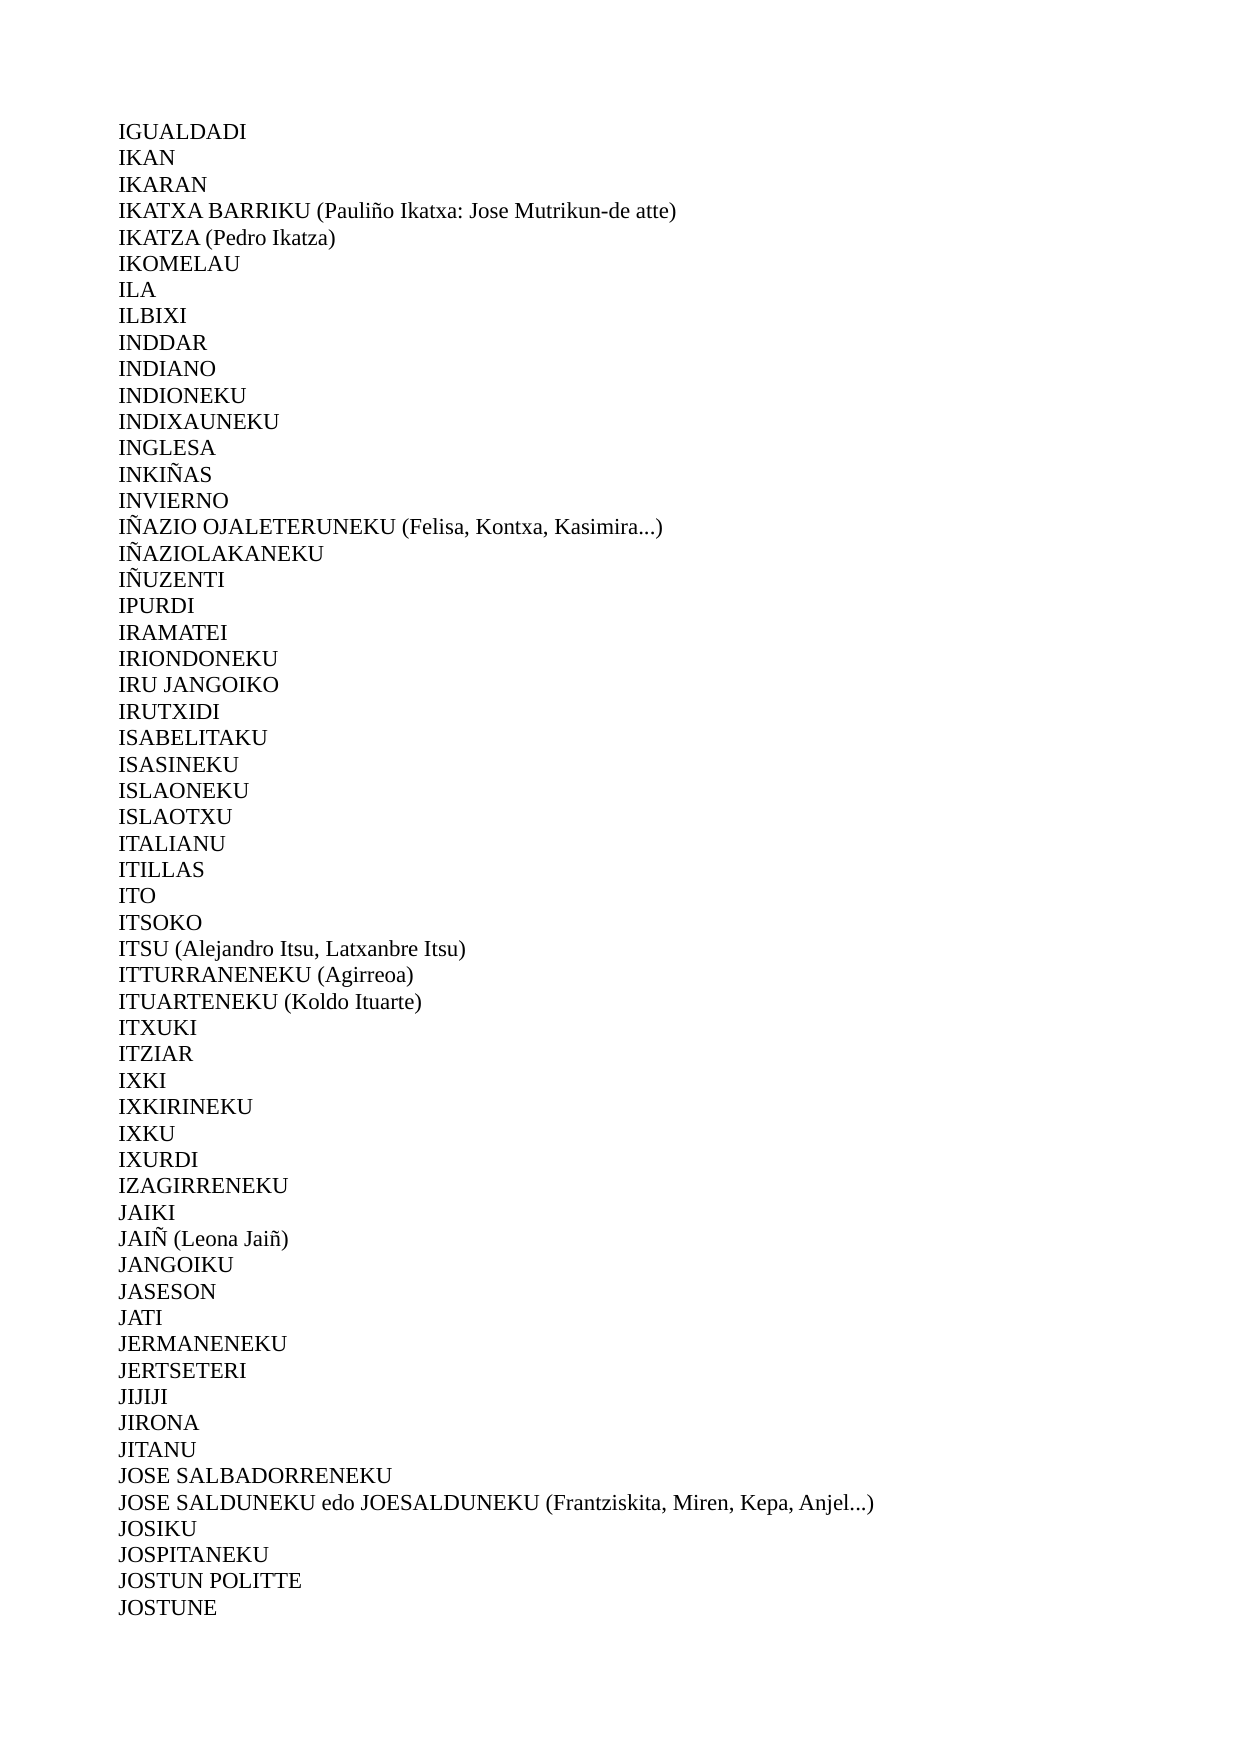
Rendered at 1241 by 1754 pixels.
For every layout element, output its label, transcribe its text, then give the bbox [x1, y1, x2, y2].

text ITILLAS [118, 856, 1122, 882]
text JAIKI [118, 1199, 1122, 1225]
text JERTSETERI [118, 1357, 1122, 1383]
text IKATZA (Pedro Ikatza) [118, 223, 1122, 250]
text ITSU (Alejandro Itsu, Latxanbre Itsu) [118, 935, 1122, 961]
text JOSTUN POLITTE [118, 1568, 1122, 1594]
text ILA [118, 276, 1122, 303]
text JIJIJI [118, 1383, 1122, 1409]
text ITALIANU [118, 830, 1122, 856]
text ITZIAR [118, 1041, 1122, 1067]
text IXURDI [118, 1146, 1122, 1172]
text ISLAOTXU [118, 803, 1122, 830]
text IPURDI [118, 592, 1122, 619]
text ITXUKI [118, 1014, 1122, 1041]
text ISLAONEKU [118, 777, 1122, 803]
text JERMANENEKU [118, 1330, 1122, 1357]
text ISASINEKU [118, 751, 1122, 777]
text IÑUZENTI [118, 566, 1122, 592]
text IGUALDADI [118, 118, 1122, 144]
text ILBIXI [118, 303, 1122, 329]
text INDDAR [118, 329, 1122, 355]
text IRUTXIDI [118, 698, 1122, 724]
text IRIONDONEKU [118, 645, 1122, 672]
text JOSIKU [118, 1515, 1122, 1541]
text INKIÑAS [118, 461, 1122, 487]
text JOSE SALDUNEKU edo JOESALDUNEKU (Frantziskita, Miren, Kepa, Anjel...) [118, 1488, 1122, 1515]
text INDIANO [118, 355, 1122, 382]
text IKATXA BARRIKU (Pauliño Ikatxa: Jose Mutrikun-de atte) [118, 197, 1122, 223]
text IZAGIRRENEKU [118, 1172, 1122, 1199]
text IKARAN [118, 171, 1122, 197]
text ITTURRANENEKU (Agirreoa) [118, 961, 1122, 988]
text JOSTUNE [118, 1594, 1122, 1620]
text ITSOKO [118, 909, 1122, 935]
text IKAN [118, 144, 1122, 171]
text JANGOIKU [118, 1251, 1122, 1278]
text ISABELITAKU [118, 724, 1122, 751]
text JOSE SALBADORRENEKU [118, 1462, 1122, 1488]
text IXKI [118, 1067, 1122, 1093]
text IÑAZIOLAKANEKU [118, 540, 1122, 566]
text JOSPITANEKU [118, 1541, 1122, 1568]
text JATI [118, 1304, 1122, 1330]
text INDIONEKU [118, 382, 1122, 408]
text IXKU [118, 1119, 1122, 1146]
text INVIERNO [118, 487, 1122, 513]
text JITANU [118, 1436, 1122, 1462]
text INGLESA [118, 434, 1122, 461]
text IÑAZIO OJALETERUNEKU (Felisa, Kontxa, Kasimira...) [118, 513, 1122, 540]
text IXKIRINEKU [118, 1093, 1122, 1119]
text ITUARTENEKU (Koldo Ituarte) [118, 988, 1122, 1014]
text IRU JANGOIKO [118, 672, 1122, 698]
text INDIXAUNEKU [118, 408, 1122, 434]
text IKOMELAU [118, 250, 1122, 276]
text ITO [118, 882, 1122, 909]
text JAIÑ (Leona Jaiñ) [118, 1225, 1122, 1251]
text JIRONA [118, 1409, 1122, 1436]
text IRAMATEI [118, 619, 1122, 645]
text JASESON [118, 1278, 1122, 1304]
